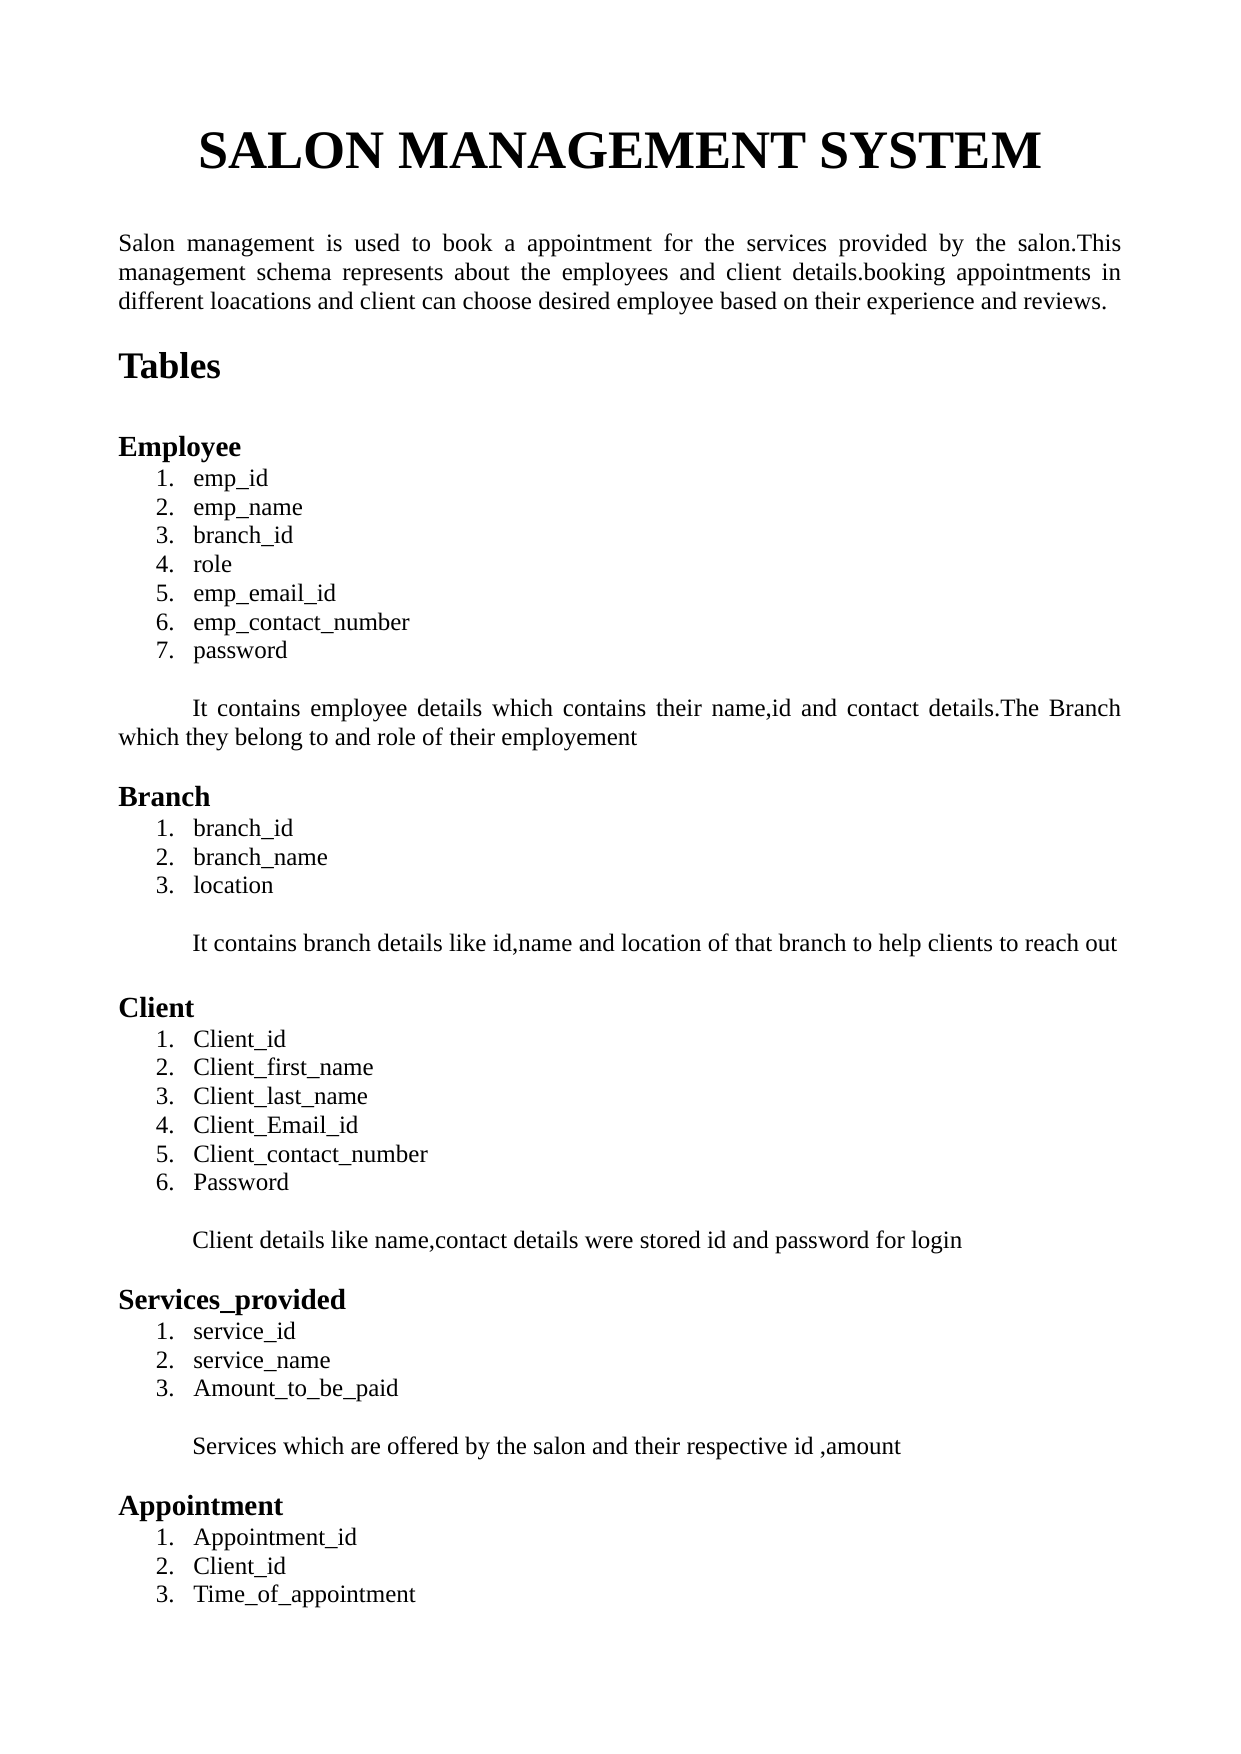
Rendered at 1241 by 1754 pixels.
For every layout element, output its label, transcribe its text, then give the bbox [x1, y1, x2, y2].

list role [156, 549, 1122, 578]
text It contains branch details like id,name and location of that branch to help clients to reach out [118, 928, 1122, 957]
text Salon management is used to book a appointment for the services provided by the salon.This management schema represents about the employees and client details.booking appointments in different loacations and client can choose desired employee based on their experience and reviews. [118, 228, 1122, 314]
list Client_Email_id [156, 1110, 1122, 1139]
text SALON MANAGEMENT SYSTEM [118, 118, 1122, 180]
list emp_id [156, 463, 1122, 492]
list Appointment_id [156, 1522, 1122, 1551]
list service_id [156, 1316, 1122, 1345]
list Client_id [156, 1551, 1122, 1579]
list Client_first_name [156, 1052, 1122, 1081]
list emp_email_id [156, 578, 1122, 607]
text Services which are offered by the salon and their respective id ,amount [118, 1431, 1122, 1460]
list location [156, 870, 1122, 899]
list Client_last_name [156, 1081, 1122, 1110]
list branch_name [156, 842, 1122, 870]
text Client [118, 990, 1122, 1024]
list emp_contact_number [156, 607, 1122, 636]
list Amount_to_be_paid [156, 1373, 1122, 1402]
text Appointment [118, 1488, 1122, 1522]
list password [156, 636, 1122, 664]
list branch_id [156, 521, 1122, 549]
list service_name [156, 1345, 1122, 1373]
text Services_provided [118, 1282, 1122, 1316]
list emp_name [156, 492, 1122, 521]
list Client_id [156, 1024, 1122, 1052]
text Employee [118, 429, 1122, 463]
text It contains employee details which contains their name,id and contact details.The Branch which they belong to and role of their employement [118, 693, 1122, 751]
list Time_of_appointment [156, 1579, 1122, 1608]
text Branch [118, 779, 1122, 813]
list Password [156, 1167, 1122, 1196]
text Tables [118, 343, 1122, 386]
list branch_id [156, 813, 1122, 842]
text Client details like name,contact details were stored id and password for login [118, 1225, 1122, 1254]
list Client_contact_number [156, 1139, 1122, 1167]
